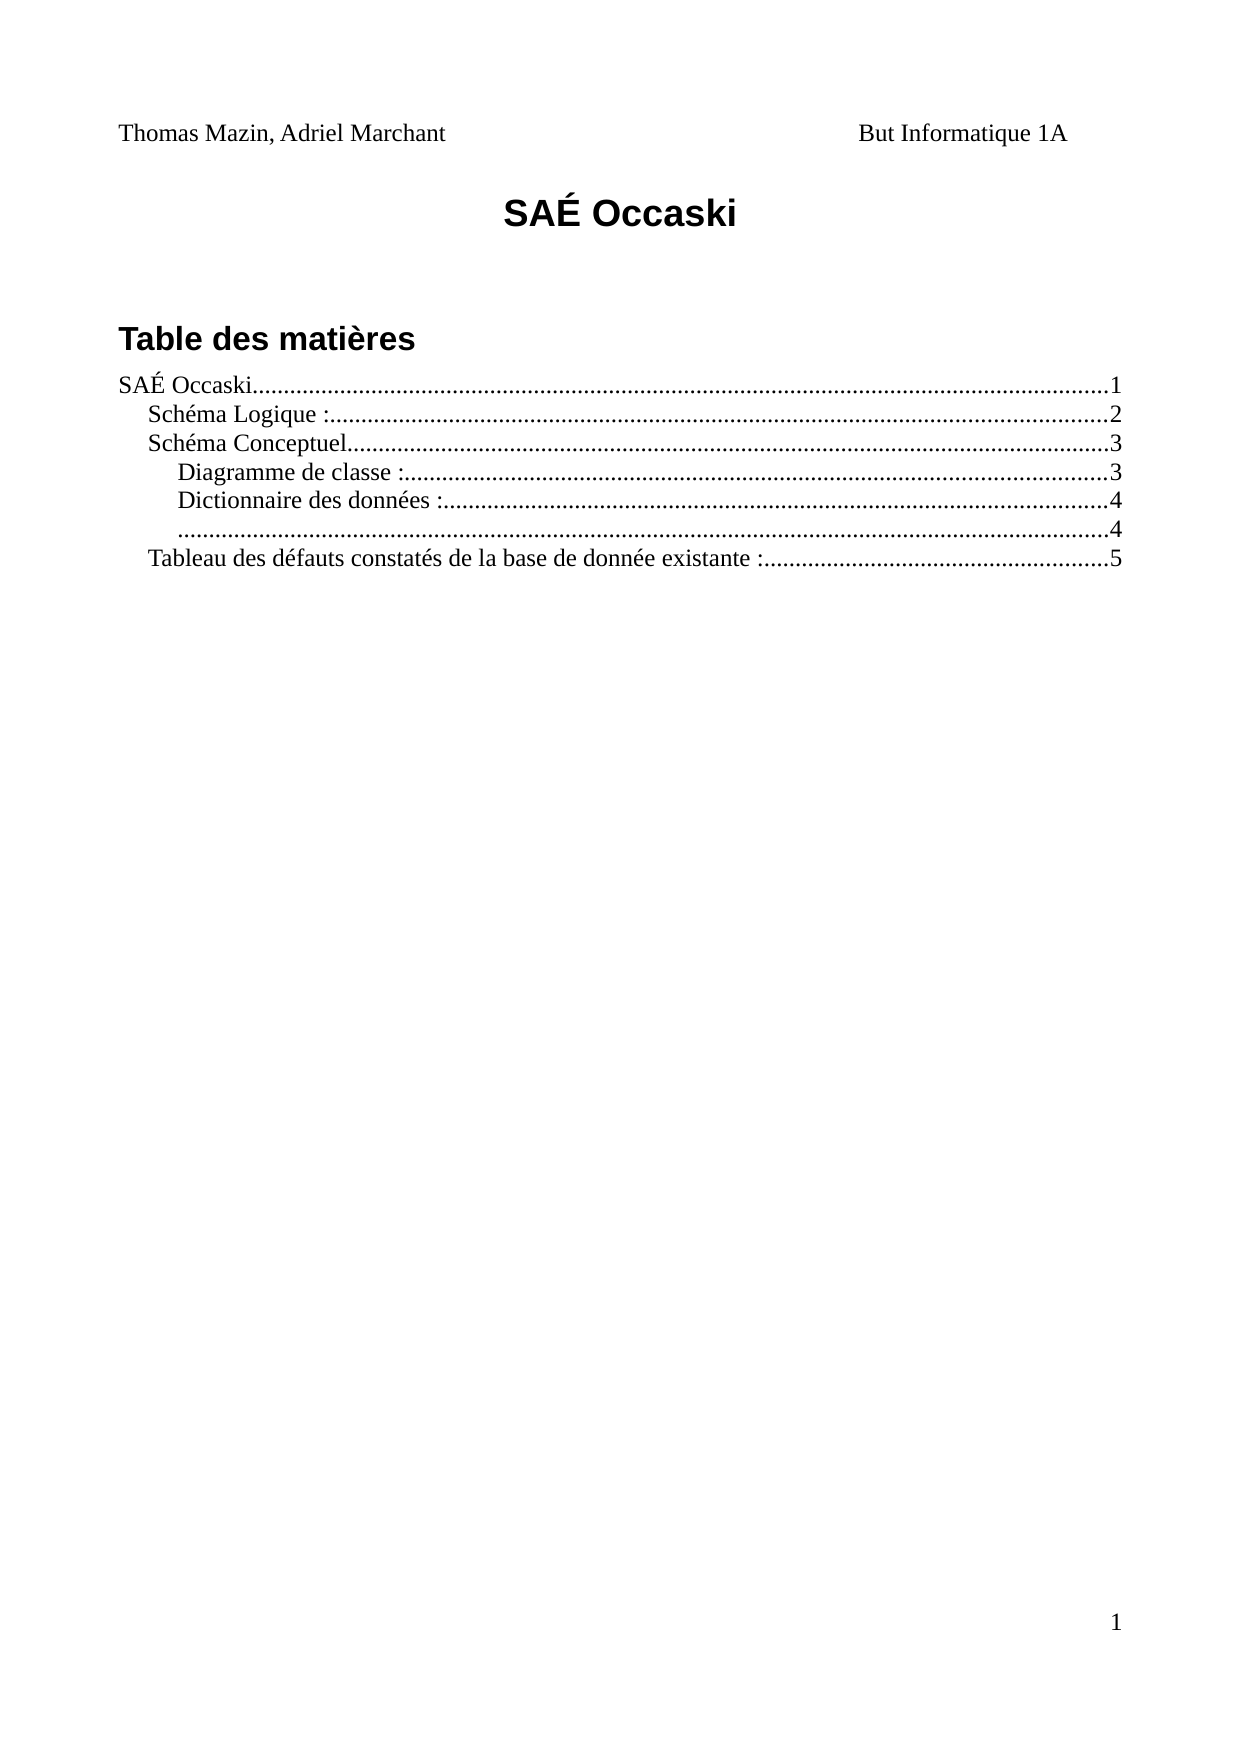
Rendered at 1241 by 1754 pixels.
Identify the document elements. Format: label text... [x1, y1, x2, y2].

text 4 [177, 514, 1122, 543]
text Thomas Mazin, Adriel Marchant But Informatique 1A [118, 118, 1122, 147]
text Tableau des défauts constatés de la base de donnée existante : 5 [148, 543, 1122, 572]
subtitle SAÉ Occaski [118, 191, 1122, 234]
text Schéma Logique : 2 [148, 399, 1122, 428]
text SAÉ Occaski 1 [118, 370, 1122, 399]
text Schéma Conceptuel 3 [148, 428, 1122, 457]
text Diagramme de classe : 3 [177, 457, 1122, 485]
subtitle Table des matières [118, 319, 1122, 358]
text Dictionnaire des données : 4 [177, 485, 1122, 514]
